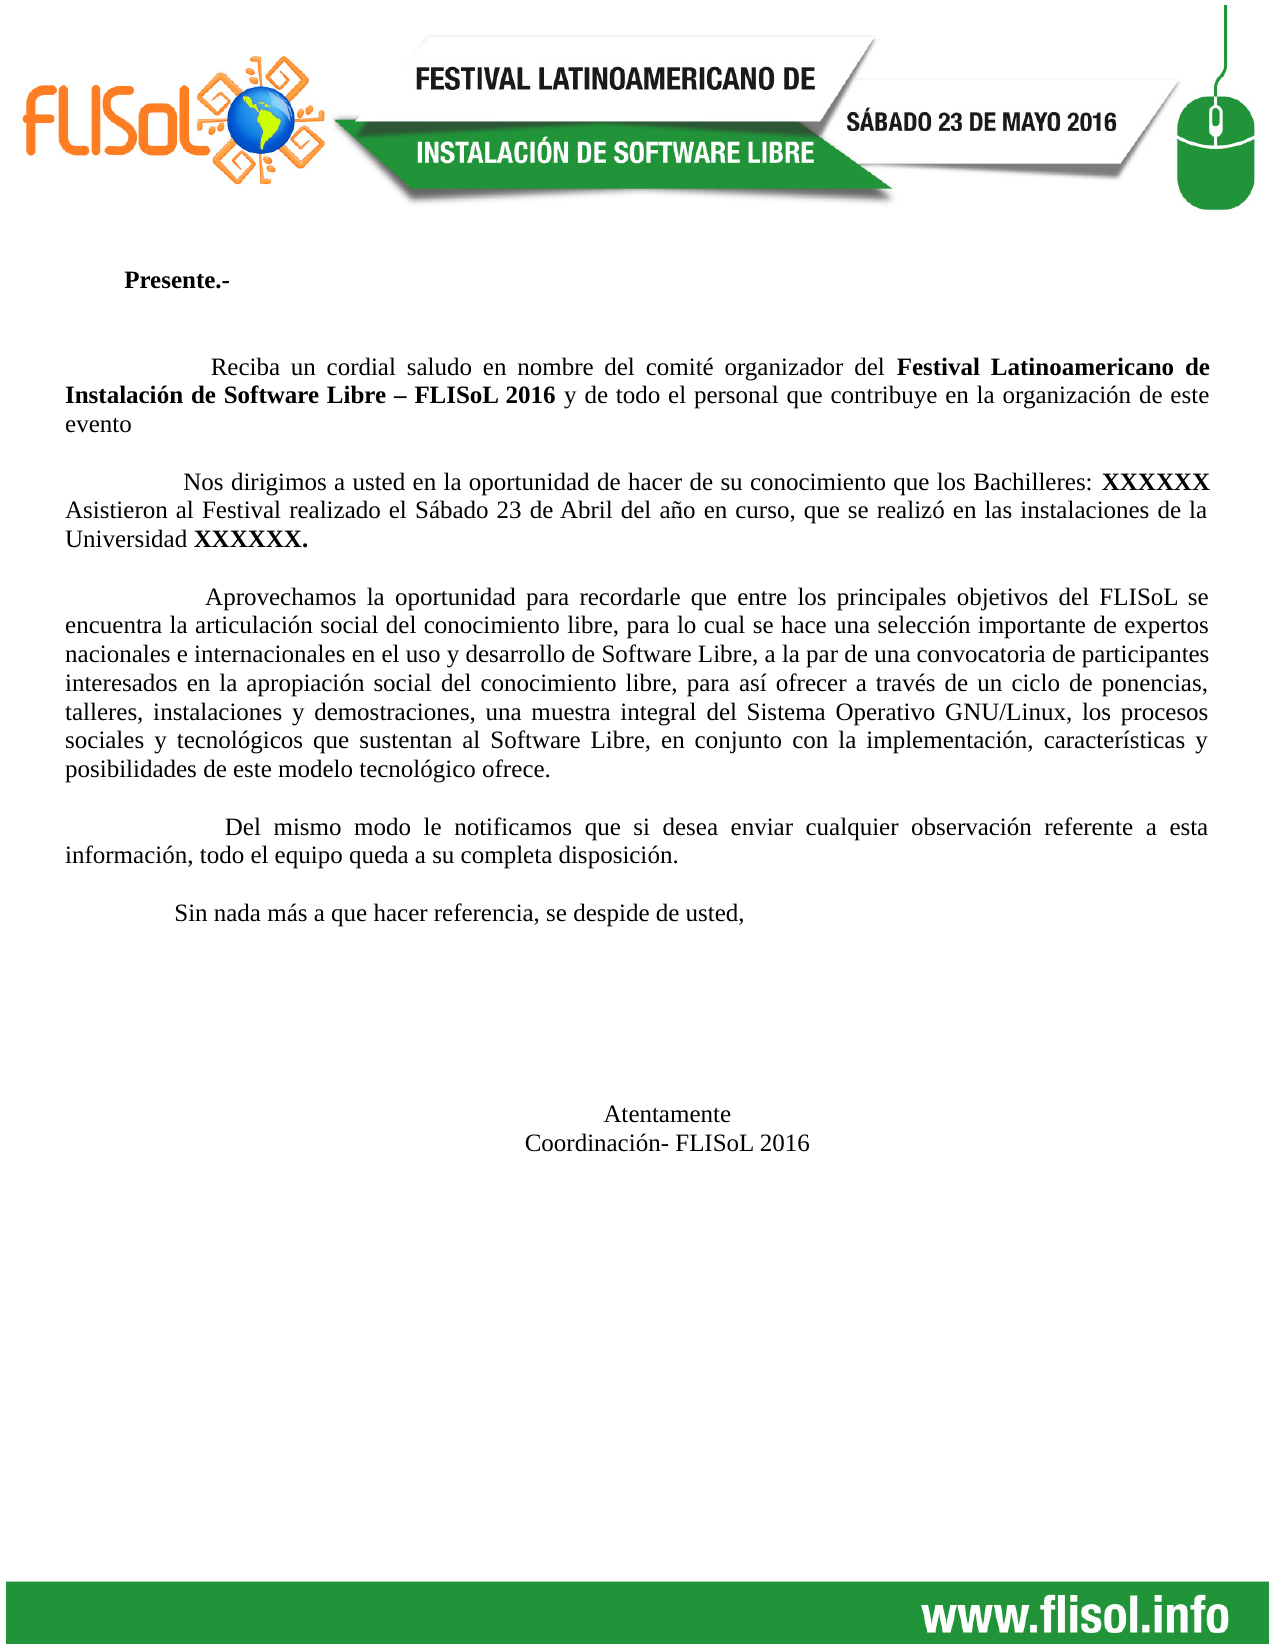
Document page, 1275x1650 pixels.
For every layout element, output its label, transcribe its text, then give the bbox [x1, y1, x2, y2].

text Presente.- [65, 265, 1210, 294]
text Sin nada más a que hacer referencia, se despide de usted, [65, 898, 1210, 927]
picture [6, 5, 1269, 1644]
text Atentamente [65, 1099, 1210, 1128]
text Del mismo modo le notificamos que si desea enviar cualquier observación referente a esta información, todo el equipo queda a su completa disposición. [65, 812, 1210, 869]
text Coordinación- FLISoL 2016 [65, 1128, 1210, 1157]
text Aprovechamos la oportunidad para recordarle que entre los principales objetivos del FLISoL se encuentra la articulación social del conocimiento libre, para lo cual se hace una selección importante de expertos nacionales e internacionales en el uso y desarrollo de Software Libre, a la par de una convocatoria de participantes interesados en la apropiación social del conocimiento libre, para así ofrecer a través de un ciclo de ponencias, talleres, instalaciones y demostraciones, una muestra integral del Sistema Operativo GNU/Linux, los procesos sociales y tecnológicos que sustentan al Software Libre, en conjunto con la implementación, características y posibilidades de este modelo tecnológico ofrece. [65, 582, 1210, 783]
text Nos dirigimos a usted en la oportunidad de hacer de su conocimiento que los Bachilleres: XXXXXX Asistieron al Festival realizado el Sábado 23 de Abril del año en curso, que se realizó en las instalaciones de la Universidad XXXXXX. [65, 467, 1210, 553]
text Reciba un cordial saludo en nombre del comité organizador del Festival Latinoamericano de Instalación de Software Libre – FLISoL 2016 y de todo el personal que contribuye en la organización de este evento [65, 352, 1210, 438]
